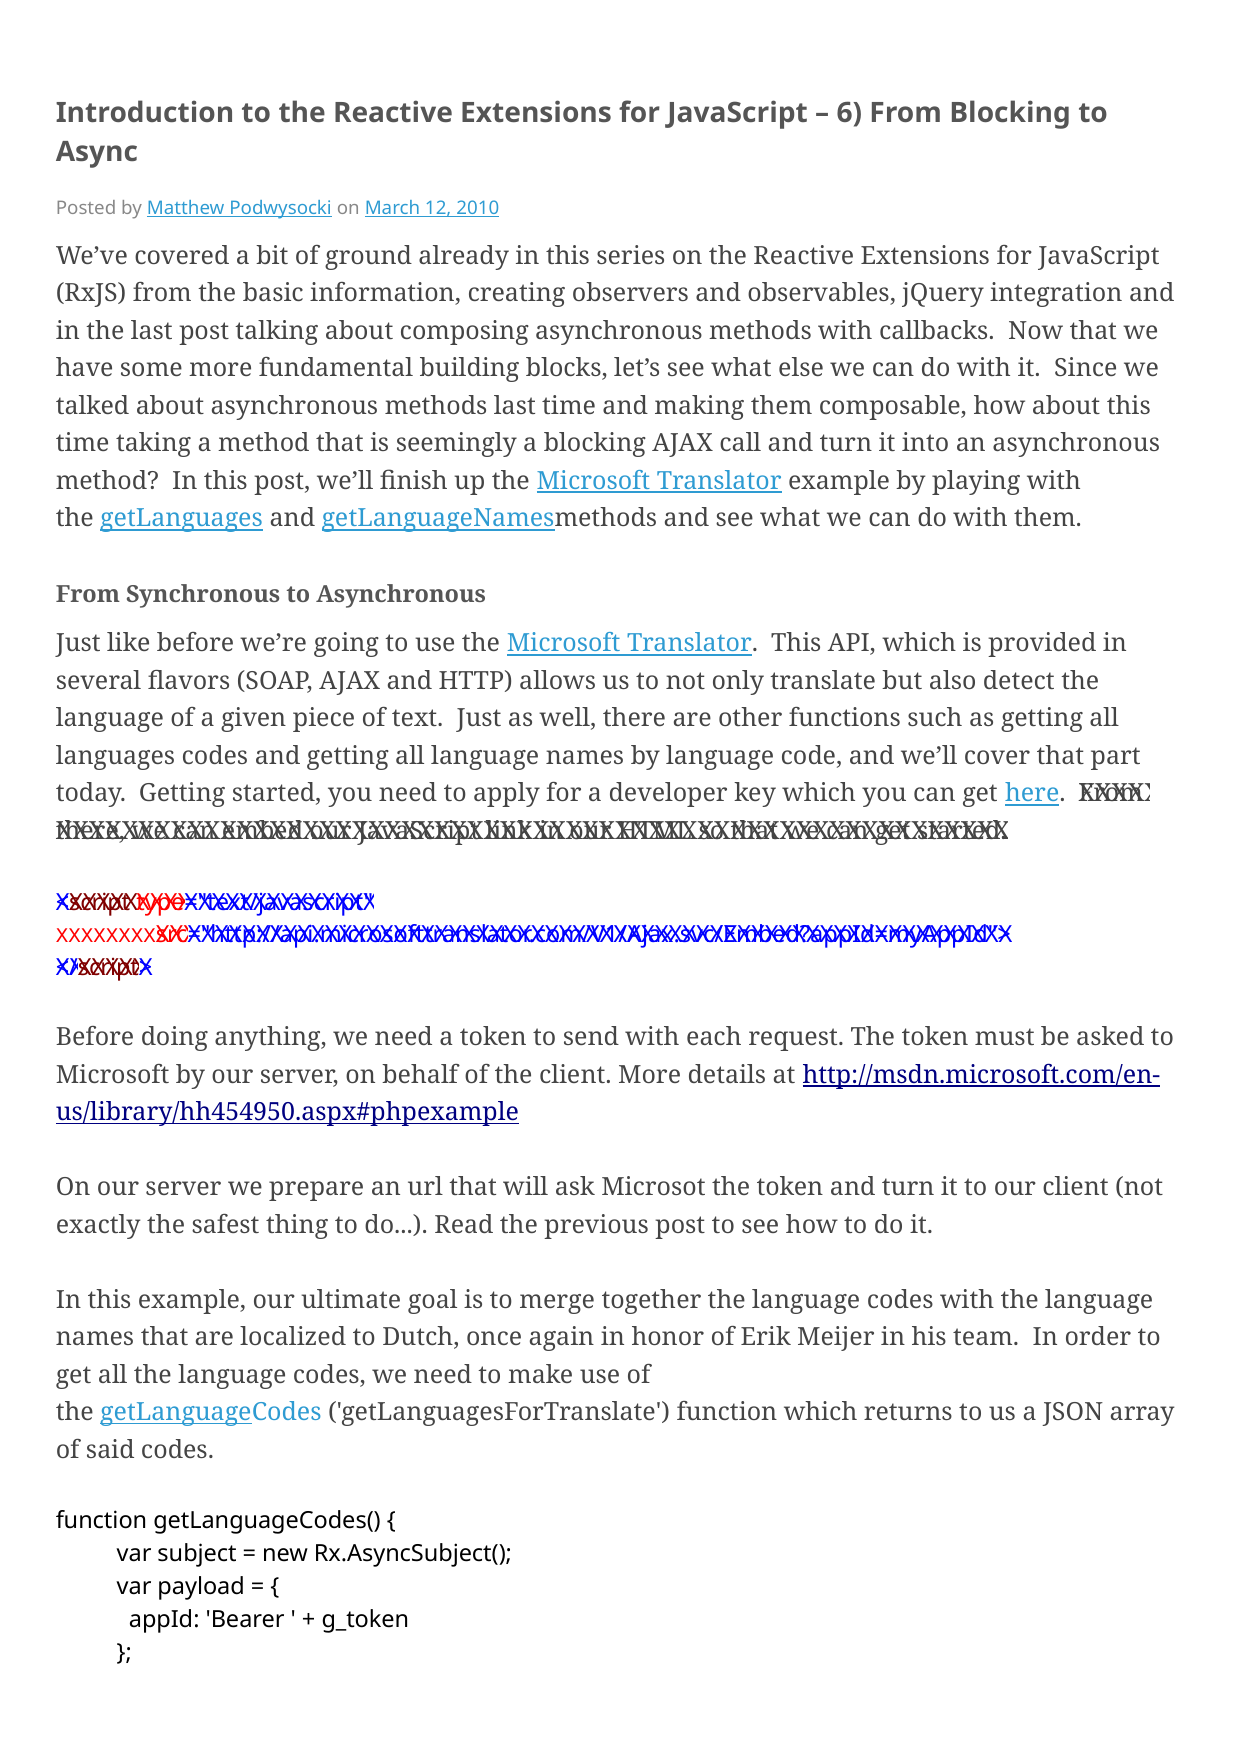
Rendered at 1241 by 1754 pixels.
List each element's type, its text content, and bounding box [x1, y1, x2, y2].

text src="http://api.microsofttranslator.com/V1/Ajax.svc/Embed?appId=myAppId"> [56, 917, 1178, 950]
text }; [56, 1634, 1178, 1667]
text </script> [56, 950, 1178, 982]
text We’ve covered a bit of ground already in this series on the Reactive Extensions for JavaScript (RxJS) from the basic information, creating observers and observables, jQuery integration and in the last post talking about composing asynchronous methods with callbacks. Now that we have some more fundamental building blocks, let’s see what else we can do with it. Since we talked about asynchronous methods last time and making them composable, how about this time taking a method that is seemingly a blocking AJAX call and turn it into an asynchronous method? In this post, we’ll finish up the Microsoft Translator example by playing with the getLanguages and getLanguageNamesmethods and see what we can do with them. [56, 234, 1178, 534]
text var subject = new Rx.AsyncSubject(); [56, 1536, 1178, 1568]
subtitle Introduction to the Reactive Extensions for JavaScript – 6) From Blocking to Async [56, 93, 1178, 169]
text appId: 'Bearer ' + g_token [56, 1601, 1178, 1634]
text Before doing anything, we need a token to send with each request. The token must be asked to Microsoft by our server, on behalf of the client. More details at http://msdn.microsoft.com/en-us/library/hh454950.aspx#phpexample [56, 1015, 1178, 1128]
text Posted by Matthew Podwysocki on March 12, 2010 [56, 182, 1072, 219]
text function getLanguageCodes() { [56, 1503, 1178, 1536]
text <script type="text/javascript" [56, 884, 1178, 917]
text On our server we prepare an url that will ask Microsot the token and turn it to our client (not exactly the safest thing to do...). Read the previous post to see how to do it. [56, 1165, 1178, 1240]
text var payload = { [56, 1568, 1178, 1601]
text Just like before we’re going to use the Microsoft Translator. This API, which is provided in several flavors (SOAP, AJAX and HTTP) allows us to not only translate but also detect the language of a given piece of text. Just as well, there are other functions such as getting all languages codes and getting all language names by language code, and we’ll cover that part today. Getting started, you need to apply for a developer key which you can get here. From there, we can embed our JavaScript link in our HTML so that we can get started. [56, 622, 1178, 847]
subtitle From Synchronous to Asynchronous [56, 572, 1178, 609]
text In this example, our ultimate goal is to merge together the language codes with the language names that are localized to Dutch, once again in honor of Erik Meijer in his team. In order to get all the language codes, we need to make use of the getLanguageCodes ('getLanguagesForTranslate') function which returns to us a JSON array of said codes. [56, 1278, 1178, 1465]
